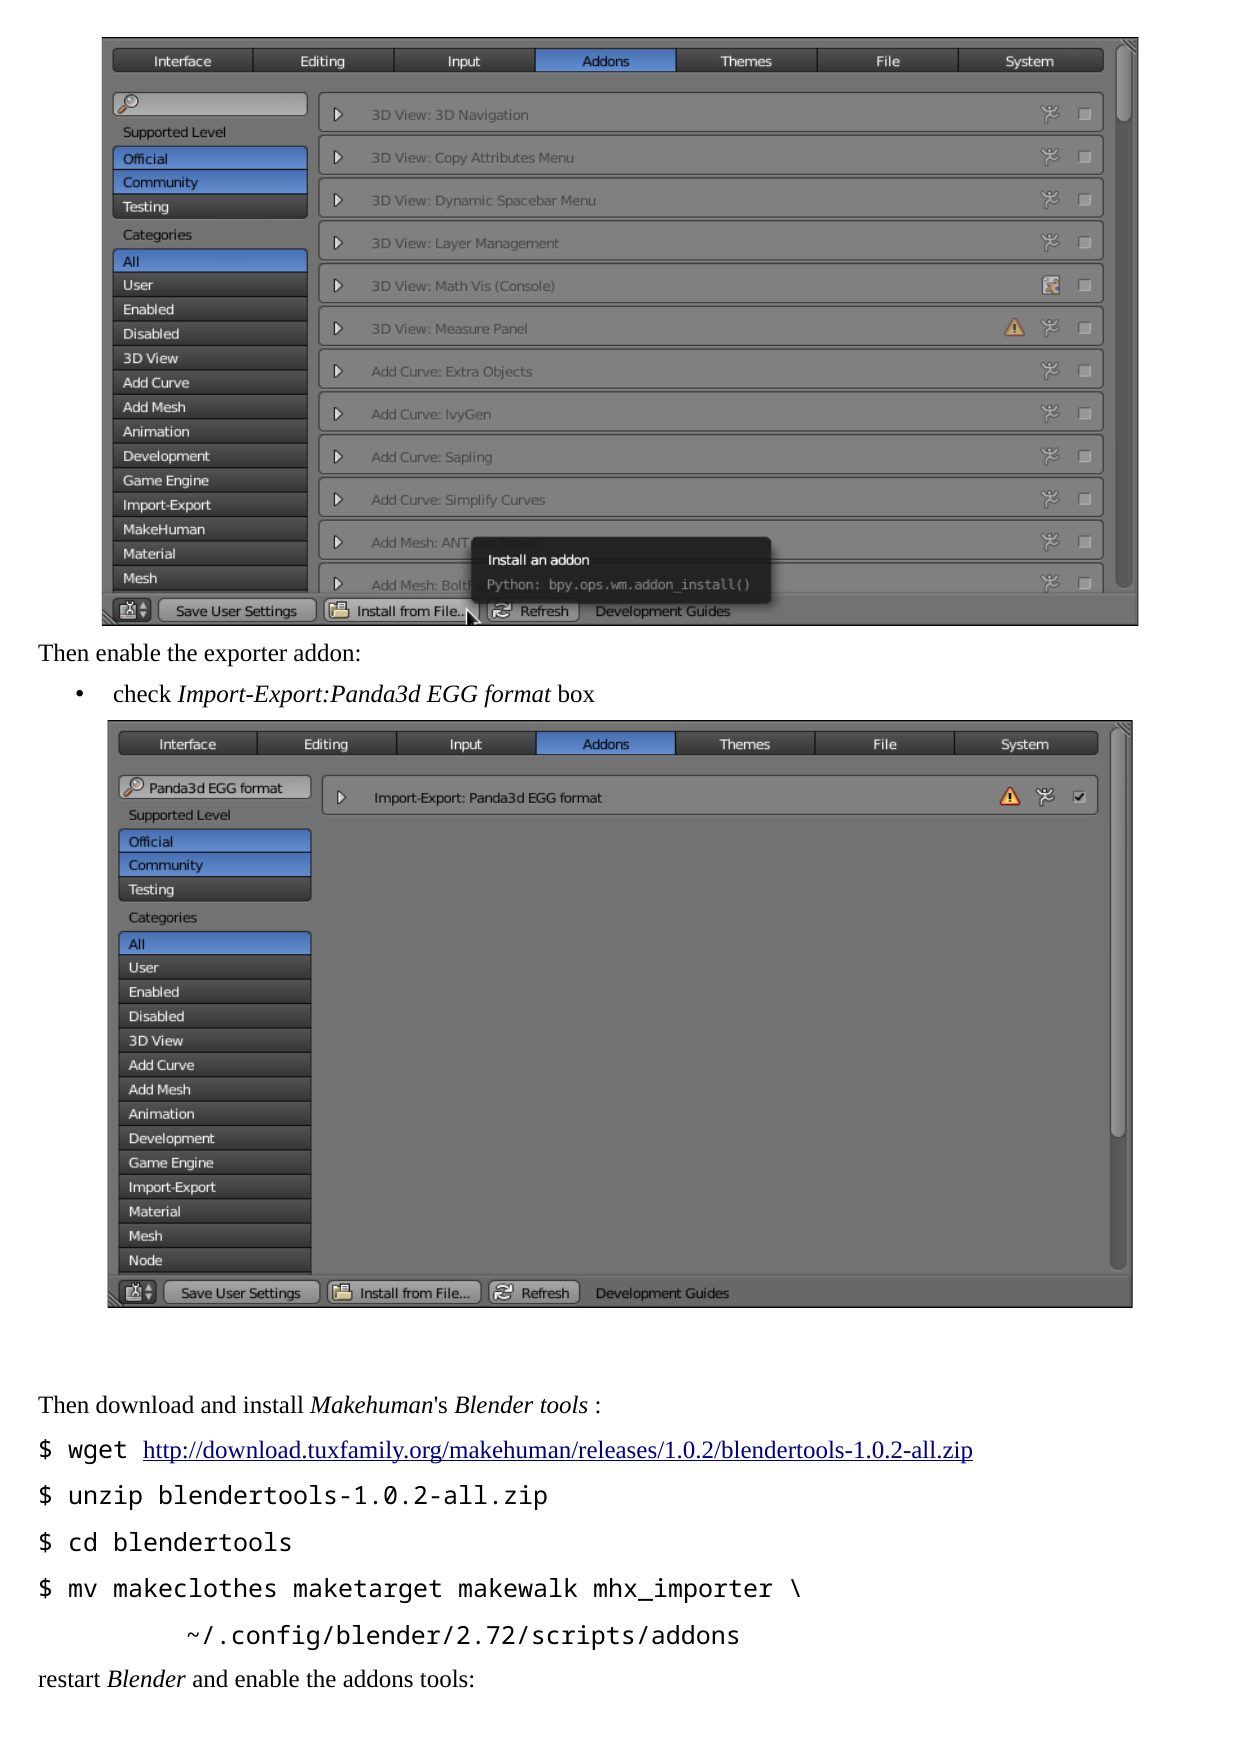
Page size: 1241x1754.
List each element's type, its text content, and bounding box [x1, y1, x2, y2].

text Then enable the exporter addon: [38, 638, 1202, 666]
text restart Blender and enable the addons tools: [38, 1664, 1202, 1693]
text $ unzip blendertools-1.0.2-all.zip [38, 1478, 1202, 1512]
text Then download and install Makehuman's Blender tools : [38, 1390, 1202, 1419]
picture [107, 720, 1133, 1308]
text $ wget http://download.tuxfamily.org/makehuman/releases/1.0.2/blendertools-1.0.2-all.zip [38, 1431, 1202, 1465]
text $ cd blendertools [38, 1524, 1202, 1558]
text ~/.config/blender/2.72/scripts/addons [38, 1618, 1202, 1652]
list check Import-Export:Panda3d EGG format box [75, 679, 1202, 708]
text $ mv makeclothes maketarget makewalk mhx_importer \ [38, 1571, 1202, 1605]
picture [101, 37, 1139, 626]
